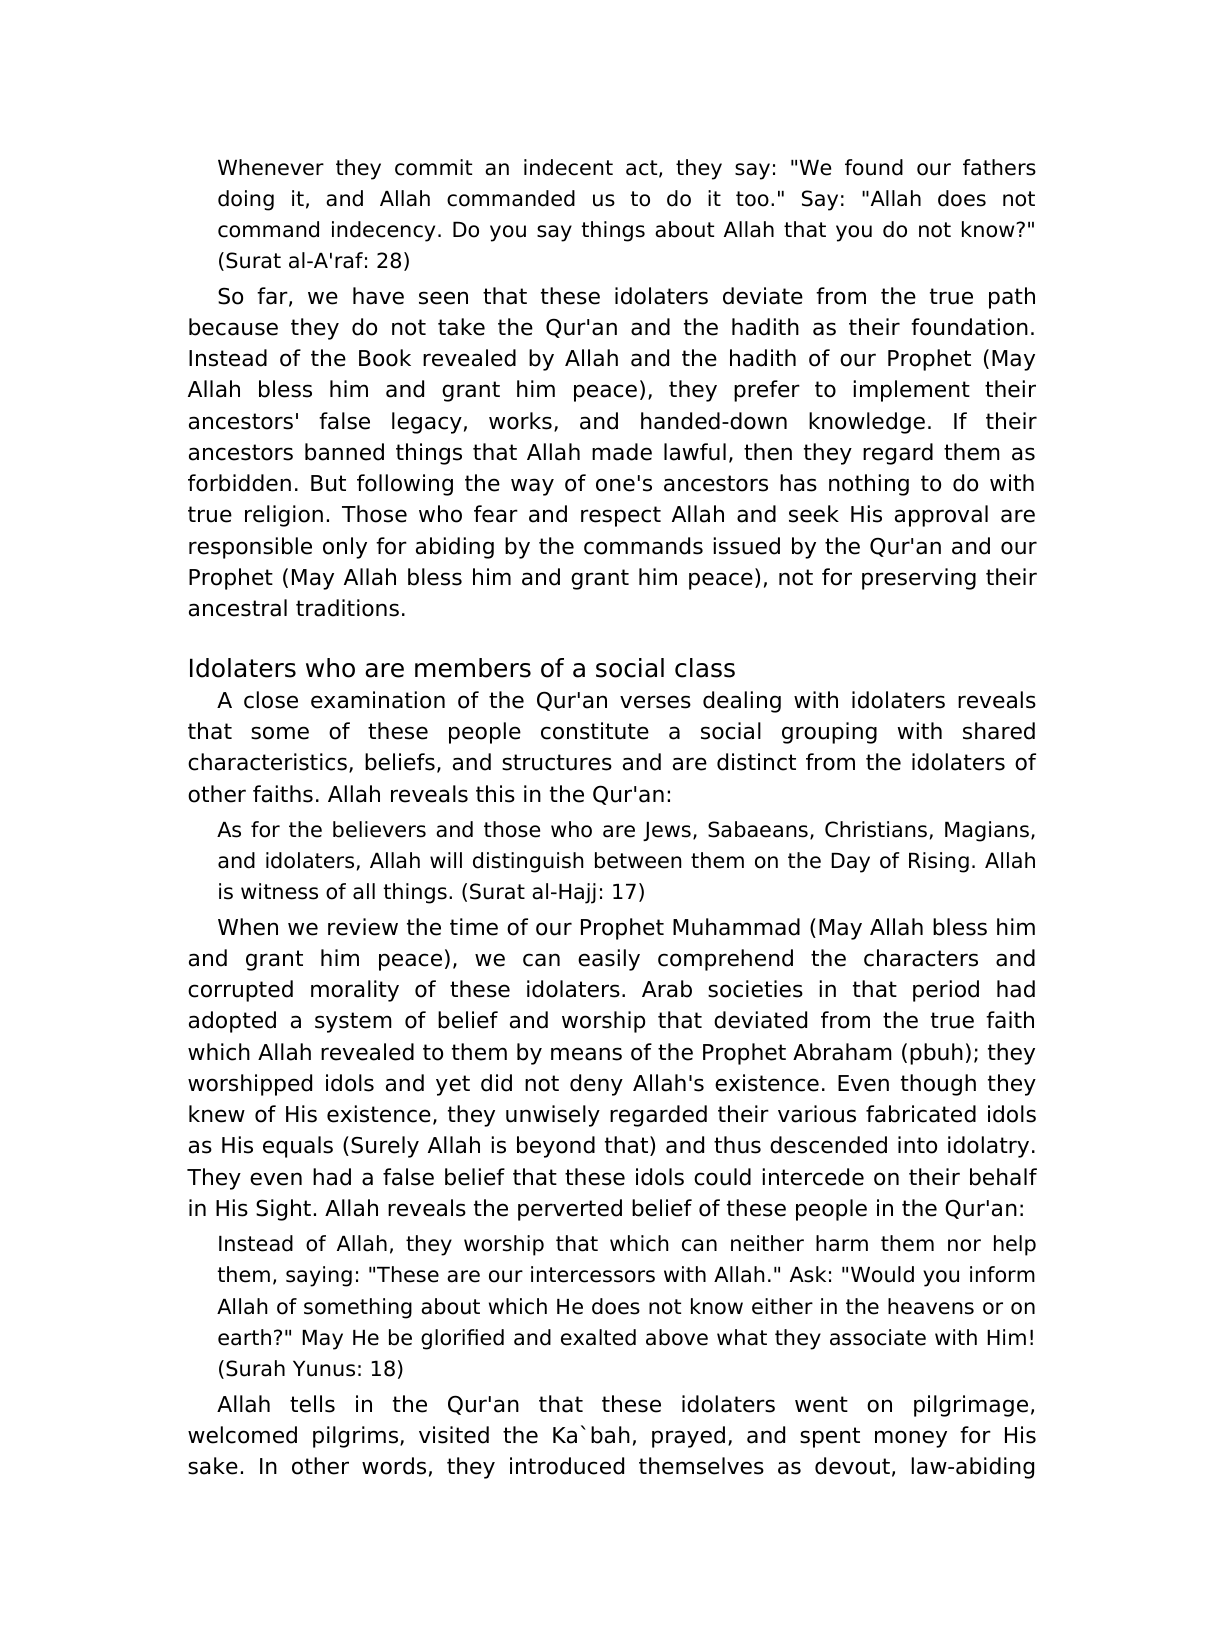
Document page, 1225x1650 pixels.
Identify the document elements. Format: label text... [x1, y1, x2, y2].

subtitle Idolaters who are members of a social class [187, 654, 1037, 683]
text A close examination of the Qur'an verses dealing with idolaters reveals that some of these people constitute a social grouping with shared characteristics, beliefs, and structures and are distinct from the idolaters of other faiths. Allah reveals this in the Qur'an: [187, 683, 1037, 808]
text Allah tells in the Qur'an that these idolaters went on pilgrimage, welcomed pilgrims, visited the Ka`bah, prayed, and spent money for His sake. In other words, they introduced themselves as devout, law-abiding [187, 1387, 1037, 1481]
text When we review the time of our Prophet Muhammad (May Allah bless him and grant him peace), we can easily comprehend the characters and corrupted morality of these idolaters. Arab societies in that period had adopted a system of belief and worship that deviated from the true faith which Allah revealed to them by means of the Prophet Abraham (pbuh); they worshipped idols and yet did not deny Allah's existence. Even though they knew of His existence, they unwisely regarded their various fabricated idols as His equals (Surely Allah is beyond that) and thus descended into idolatry. They even had a false belief that these idols could intercede on their behalf in His Sight. Allah reveals the perverted belief of these people in the Qur'an: [187, 910, 1037, 1223]
text As for the believers and those who are Jews, Sabaeans, Christians, Magians, and idolaters, Allah will distinguish between them on the Day of Rising. Allah is witness of all things. (Surat al-Hajj: 17) [217, 812, 1037, 906]
text Instead of Allah, they worship that which can neither harm them nor help them, saying: "These are our intercessors with Allah." Ask: "Would you inform Allah of something about which He does not know either in the heavens or on earth?" May He be glorified and exalted above what they associate with Him! (Surah Yunus: 18) [217, 1227, 1037, 1383]
text Whenever they commit an indecent act, they say: "We found our fathers doing it, and Allah commanded us to do it too." Say: "Allah does not command indecency. Do you say things about Allah that you do not know?" (Surat al-A'raf: 28) [217, 150, 1037, 275]
text So far, we have seen that these idolaters deviate from the true path because they do not take the Qur'an and the hadith as their foundation. Instead of the Book revealed by Allah and the hadith of our Prophet (May Allah bless him and grant him peace), they prefer to implement their ancestors' false legacy, works, and handed-down knowledge. If their ancestors banned things that Allah made lawful, then they regard them as forbidden. But following the way of one's ancestors has nothing to do with true religion. Those who fear and respect Allah and seek His approval are responsible only for abiding by the commands issued by the Qur'an and our Prophet (May Allah bless him and grant him peace), not for preserving their ancestral traditions. [187, 279, 1037, 623]
